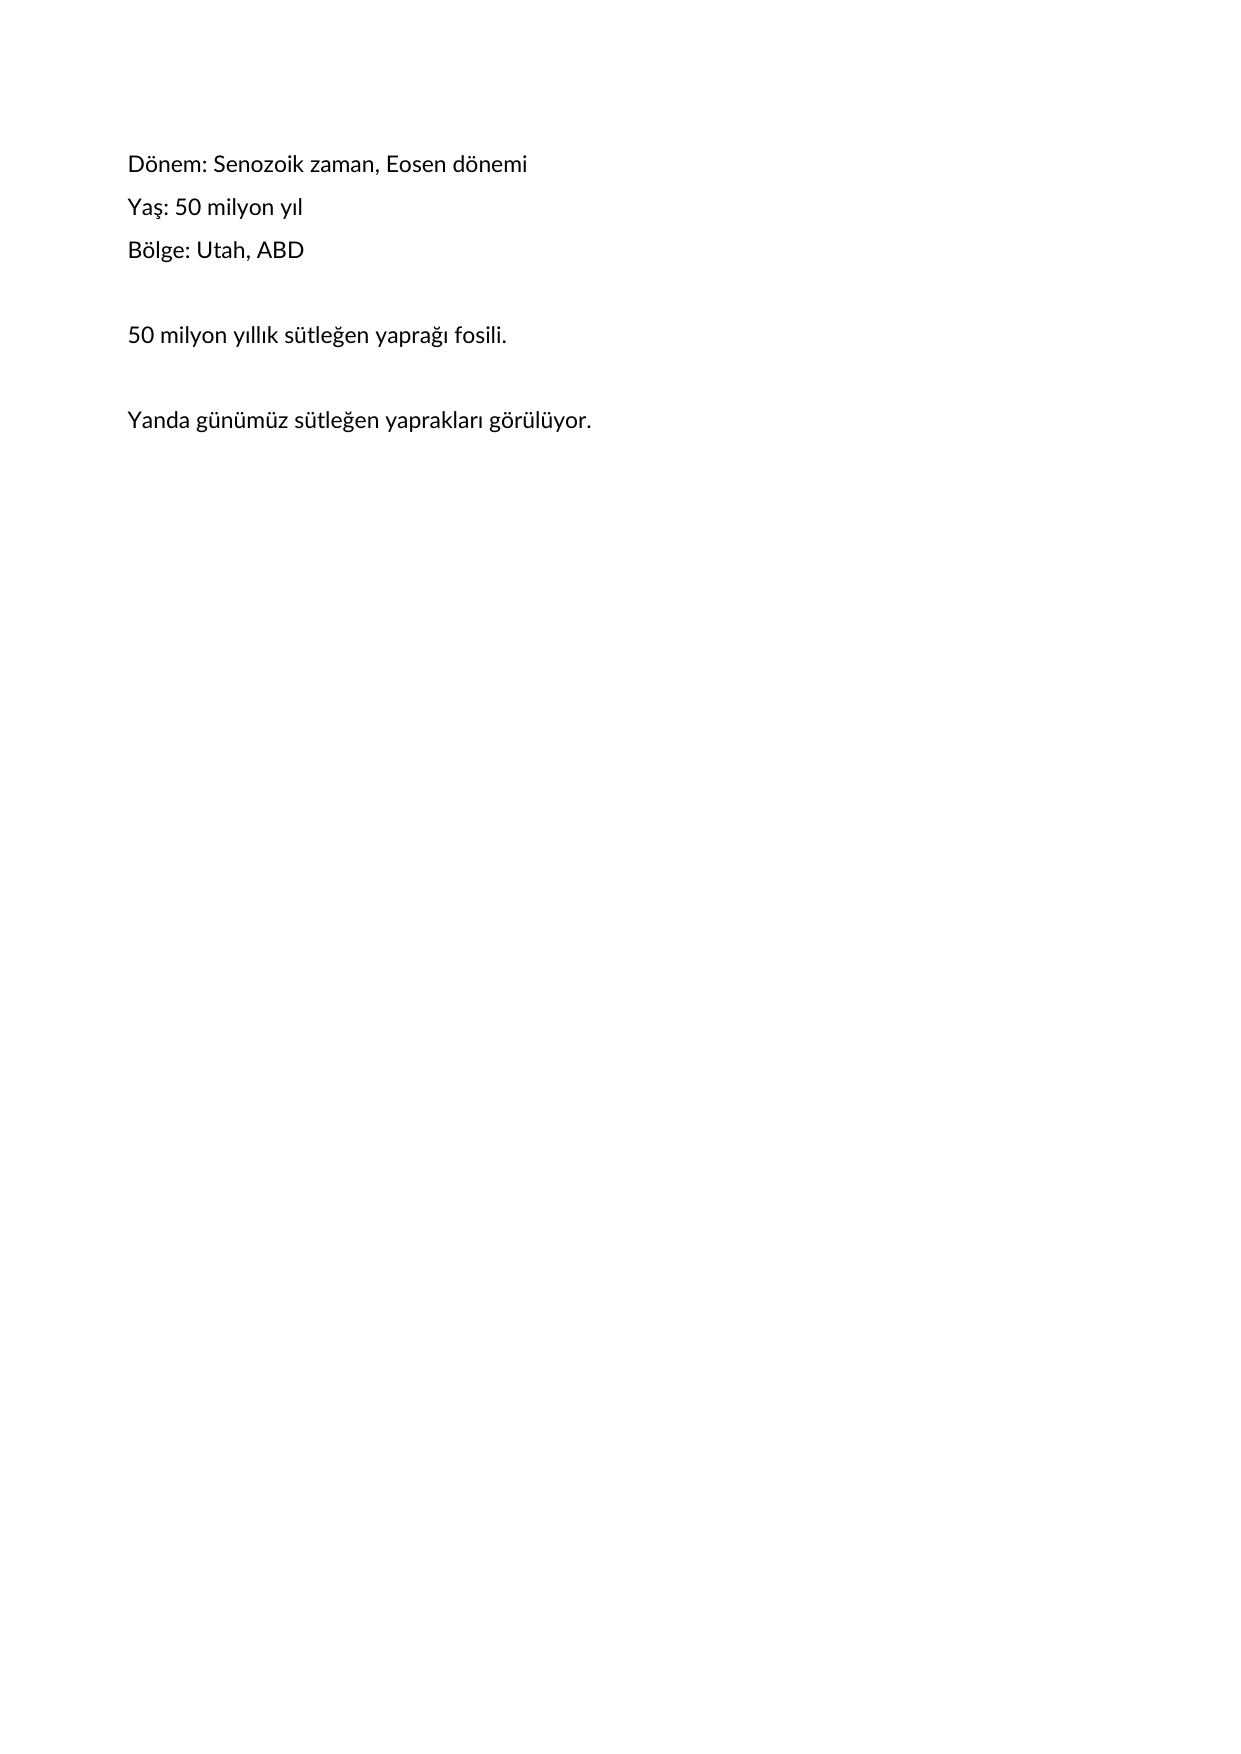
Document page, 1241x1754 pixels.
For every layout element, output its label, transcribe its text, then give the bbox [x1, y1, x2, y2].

text Bölge: Utah, ABD [127, 235, 1143, 263]
text Dönem: Senozoik zaman, Eosen dönemi [127, 150, 1143, 177]
text Yaş: 50 milyon yıl [127, 193, 1143, 220]
text Yanda günümüz sütleğen yaprakları görülüyor. [127, 406, 1143, 434]
text 50 milyon yıllık sütleğen yaprağı fosili. [127, 321, 1143, 348]
